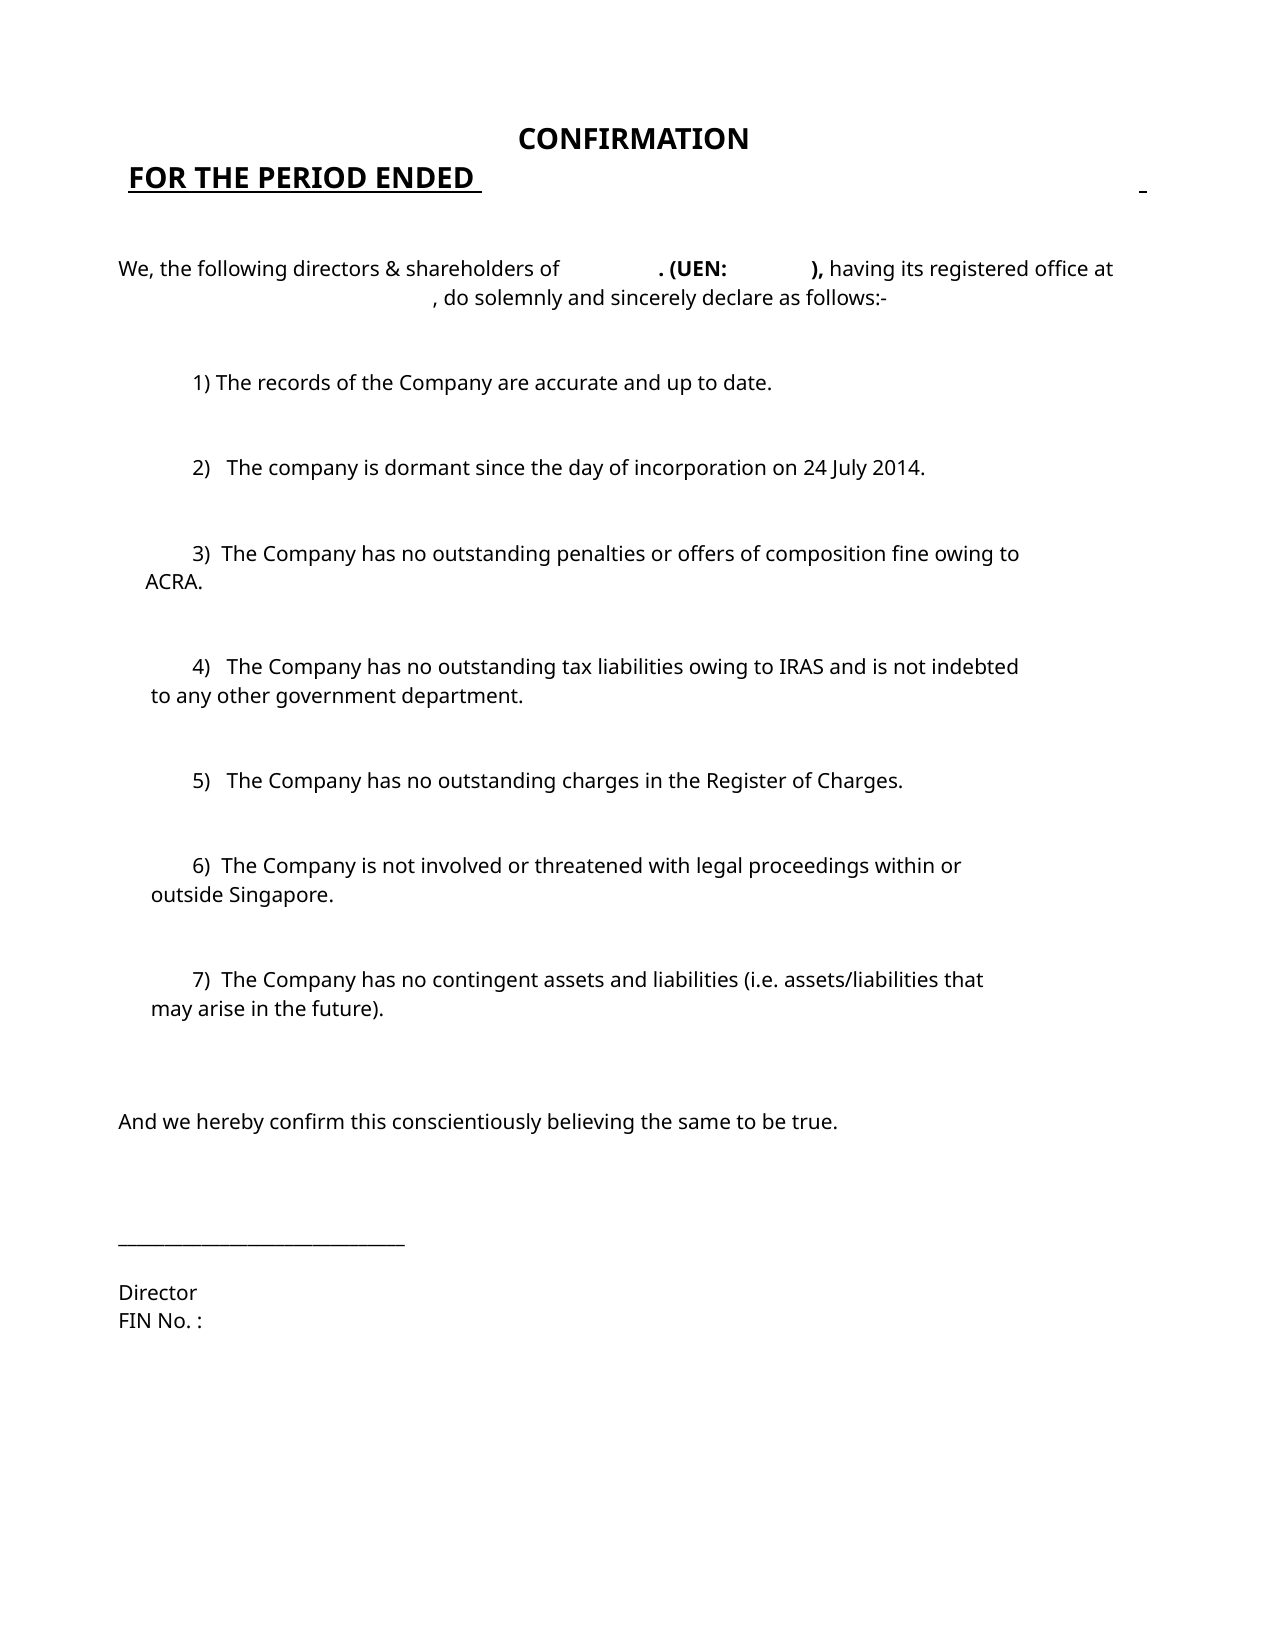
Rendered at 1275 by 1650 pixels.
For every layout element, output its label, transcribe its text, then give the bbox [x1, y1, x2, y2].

text CONFIRMATION [118, 118, 1157, 158]
text 6) The Company is not involved or threatened with legal proceedings within or [118, 852, 1157, 880]
text And we hereby confirm this conscientiously believing the same to be true. [118, 1107, 1157, 1136]
text 2) The company is dormant since the day of incorporation on 24 July 2014. [118, 453, 1157, 482]
text 1) The records of the Company are accurate and up to date. [118, 368, 1157, 397]
text FOR THE PERIOD ENDED <get_upper(convert_date_d_B_Y(o.fs_end_date))> [118, 158, 1157, 197]
text ACRA. [118, 567, 1157, 596]
text <get_director1(o.id)['name']> [118, 1250, 1157, 1278]
text to any other government department. [118, 681, 1157, 709]
text _______________________________ [118, 1221, 1157, 1250]
text We, the following directors & shareholders of <o.name>. (UEN: <o.uen>), having its registered office at <get_partner_full_address(o.id)>, do solemnly and sincerely declare as follows:- [118, 254, 1157, 311]
text Director [118, 1278, 1157, 1307]
text outside Singapore. [118, 880, 1157, 908]
text may arise in the future). [118, 994, 1157, 1022]
text 3) The Company has no outstanding penalties or offers of composition fine owing to [118, 539, 1157, 567]
text 4) The Company has no outstanding tax liabilities owing to IRAS and is not indebted [118, 652, 1157, 681]
text 5) The Company has no outstanding charges in the Register of Charges. [118, 766, 1157, 795]
text FIN No. : <get_director1(o.id)['nric']> [118, 1307, 1157, 1335]
text 7) The Company has no contingent assets and liabilities (i.e. assets/liabilities that [118, 965, 1157, 994]
